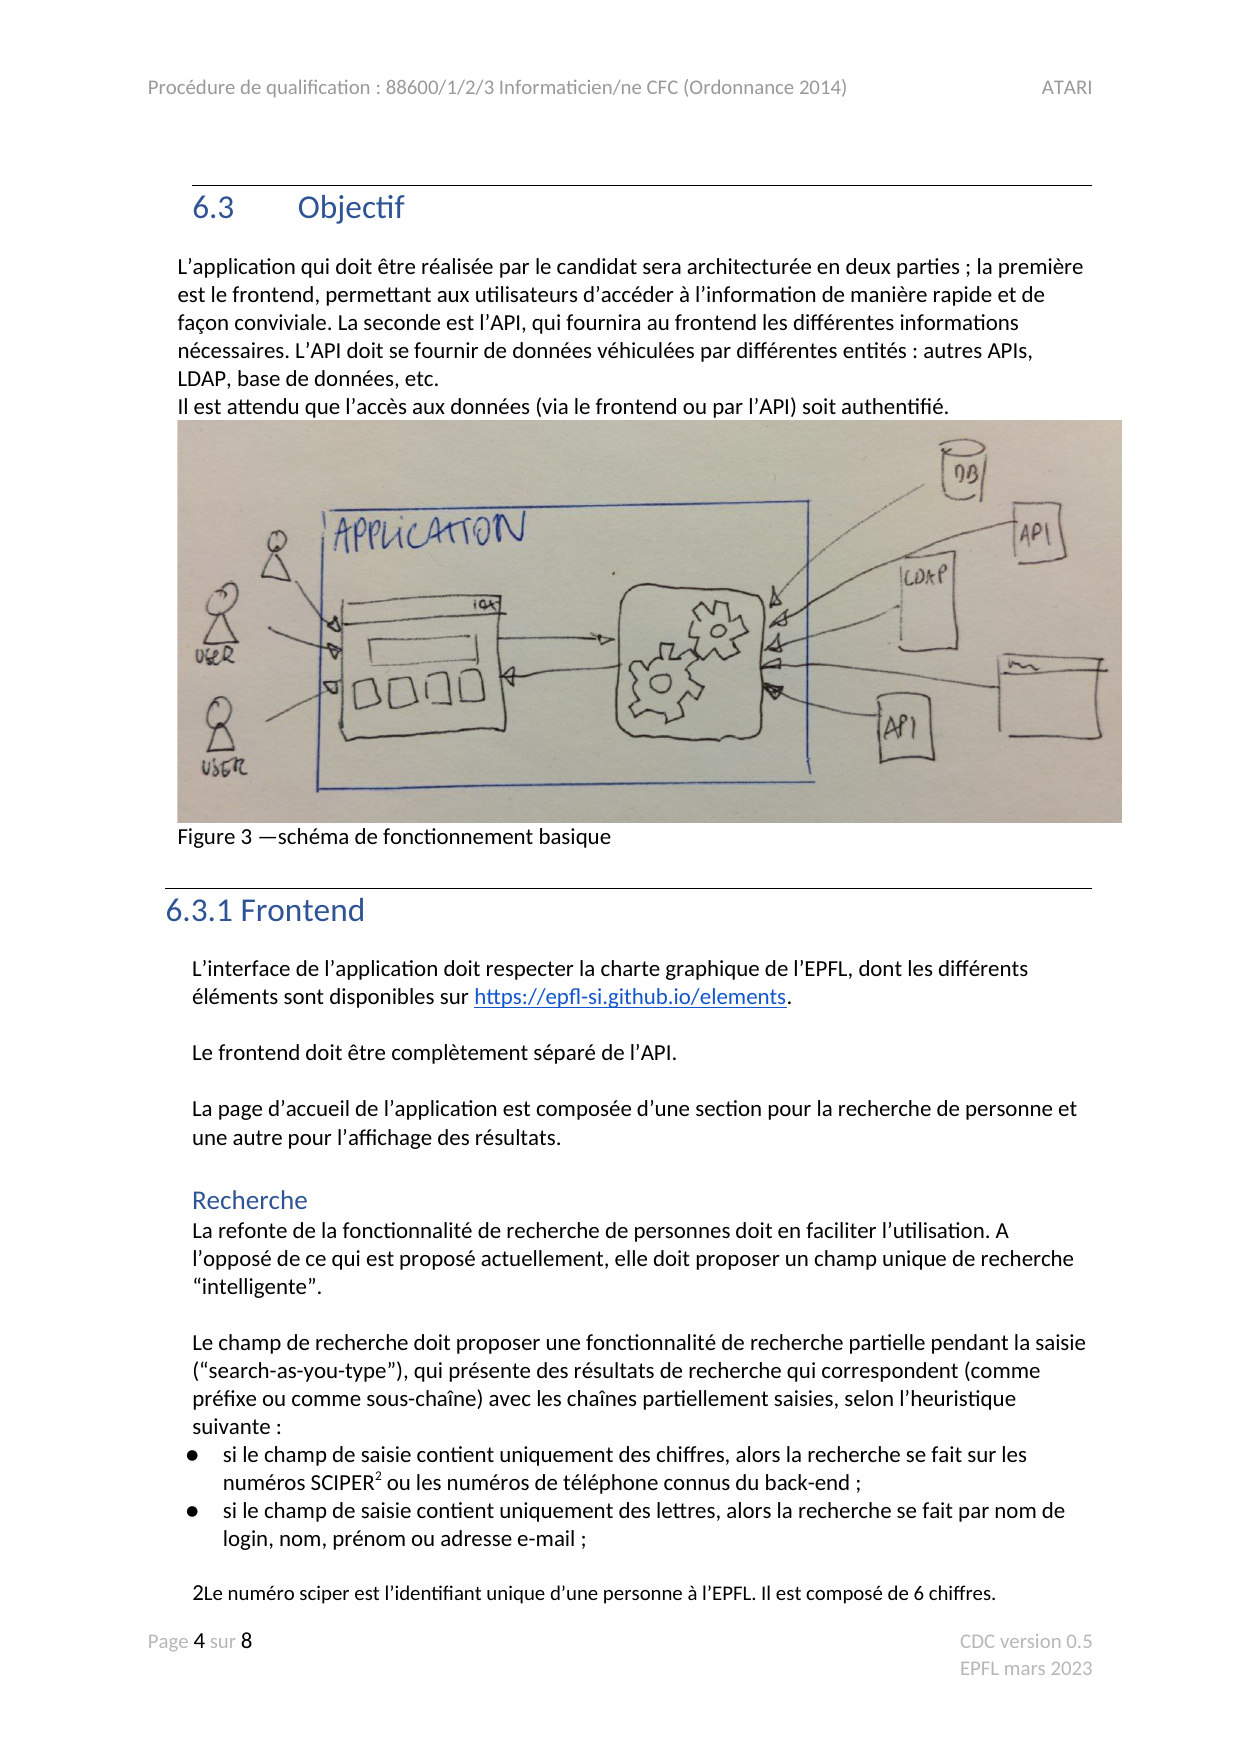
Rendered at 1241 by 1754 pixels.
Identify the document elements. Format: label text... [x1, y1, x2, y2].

list si le champ de saisie contient uniquement des chiffres, alors la recherche se fait sur les numéros SCIPER ou les numéros de téléphone connus du back-end ; [185, 1440, 1092, 1496]
text L’interface de l’application doit respecter la charte graphique de l’EPFL, dont les différents éléments sont disponibles sur https://epfl-si.github.io/elements. [192, 954, 1092, 1011]
list Le numéro sciper est l’identifiant unique d’une personne à l’EPFL. Il est composé de 6 chiffres. [192, 1578, 1092, 1606]
list si le champ de saisie contient uniquement des lettres, alors la recherche se fait par nom de login, nom, prénom ou adresse e-mail ; [185, 1496, 1092, 1552]
text La refonte de la fonctionnalité de recherche de personnes doit en faciliter l’utilisation. A l’opposé de ce qui est proposé actuellement, elle doit proposer un champ unique de recherche “intelligente”. [192, 1216, 1092, 1300]
text Figure 3 —schéma de fonctionnement basique [177, 823, 1092, 850]
subtitle Frontend [165, 889, 1092, 929]
text Il est attendu que l’accès aux données (via le frontend ou par l’API) soit authentifié. [177, 392, 1092, 420]
text La page d’accueil de l’application est composée d’une section pour la recherche de personne et une autre pour l’affichage des résultats. [192, 1094, 1092, 1151]
text Le champ de recherche doit proposer une fonctionnalité de recherche partielle pendant la saisie (“search-as-you-type”), qui présente des résultats de recherche qui correspondent (comme préfixe ou comme sous-chaîne) avec les chaînes partiellement saisies, selon l’heuristique suivante : [192, 1328, 1092, 1440]
subtitle Recherche [192, 1183, 1092, 1216]
text L’application qui doit être réalisée par le candidat sera architecturée en deux parties ; la première est le frontend, permettant aux utilisateurs d’accéder à l’information de manière rapide et de façon conviviale. La seconde est l’API, qui fournira au frontend les différentes informations nécessaires. L’API doit se fournir de données véhiculées par différentes entités : autres APIs, LDAP, base de données, etc. [177, 252, 1092, 392]
subtitle Objectif [192, 186, 1092, 227]
text Le frontend doit être complètement séparé de l’API. [192, 1038, 1092, 1067]
picture [177, 420, 1122, 823]
